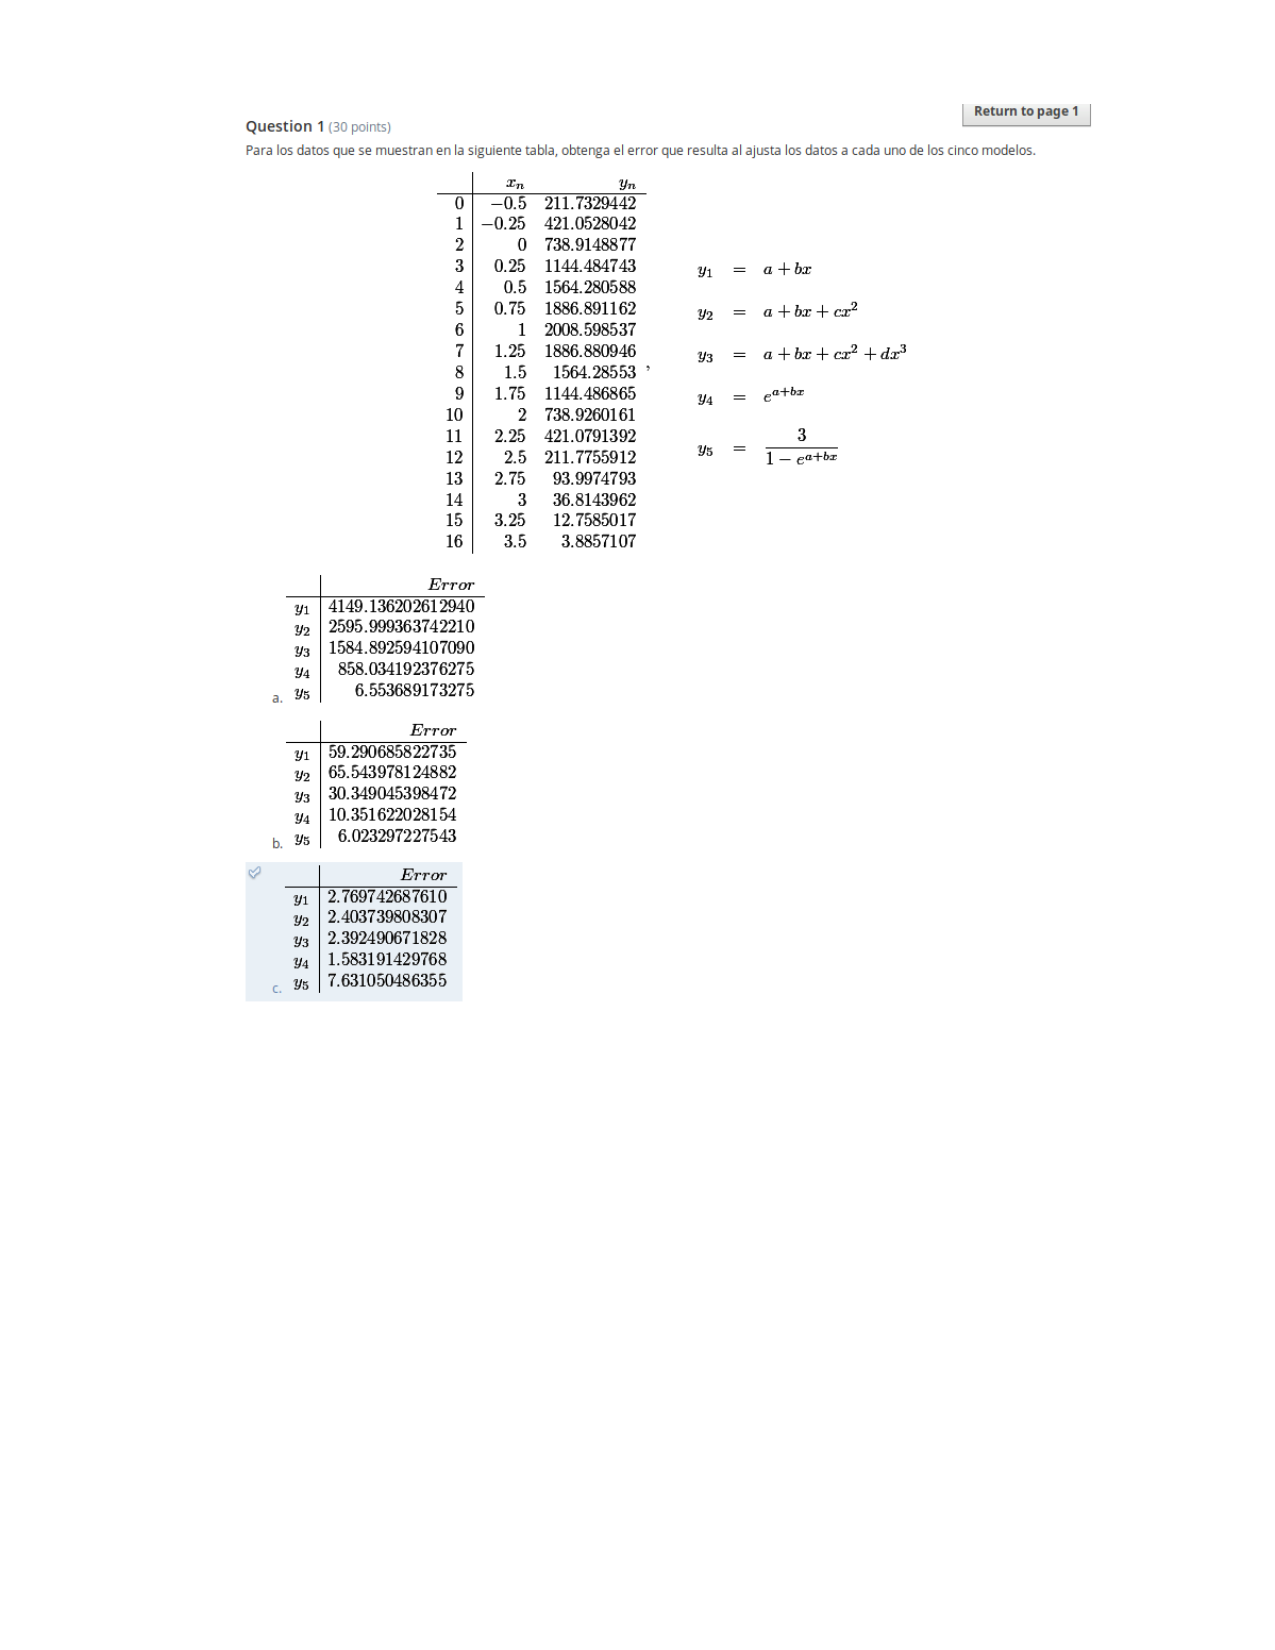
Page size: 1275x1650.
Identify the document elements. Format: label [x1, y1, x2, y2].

picture [118, 104, 1157, 1011]
